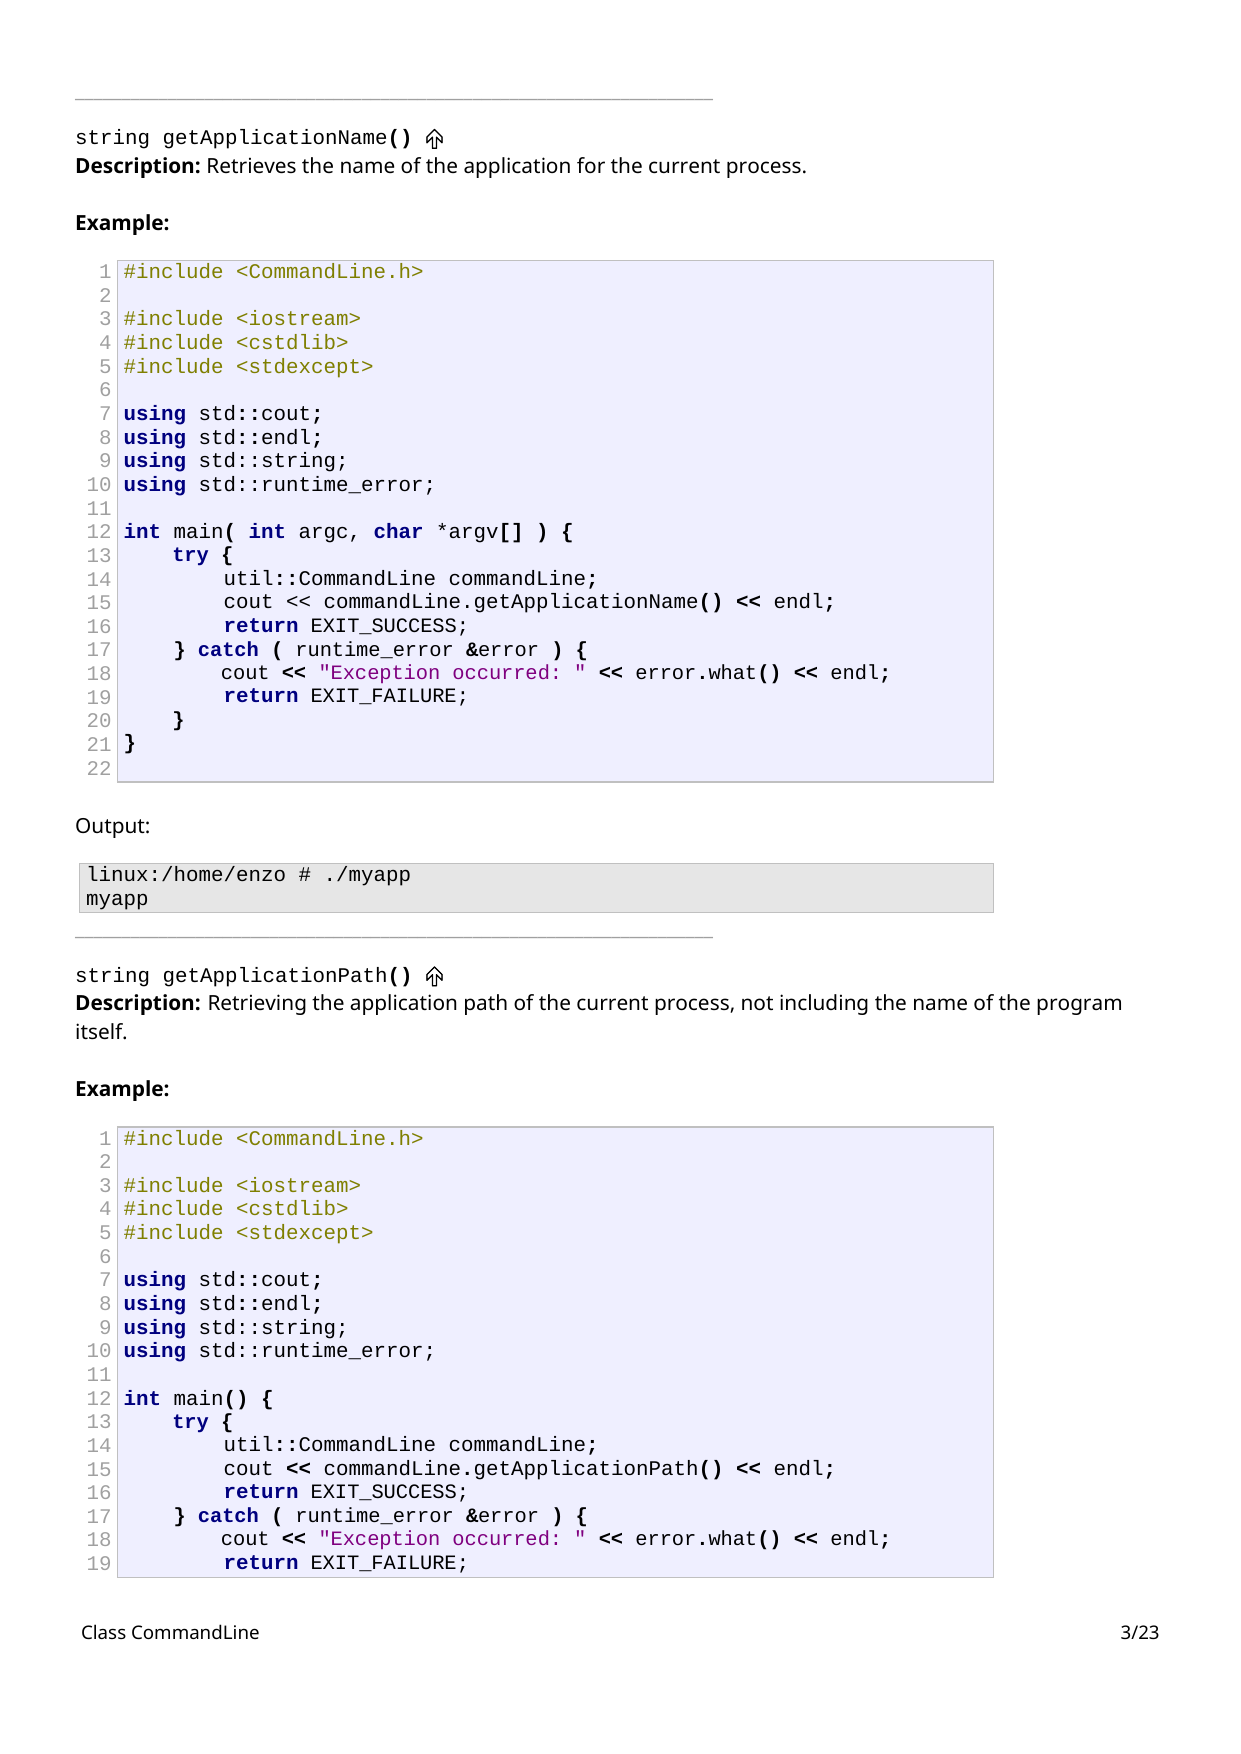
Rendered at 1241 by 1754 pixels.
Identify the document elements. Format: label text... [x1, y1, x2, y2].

table_header #include <CommandLine.h> #include <iostream> #include <cstdlib> #include <stdexcept> using std::cout; using std::endl; using std::string; using std::runtime_error; int main( int argc, char *argv[] ) { try { util::CommandLine commandLine; cout << commandLine.getApplicationName() << endl; return EXIT_SUCCESS; } catch ( runtime_error &error ) { cout << "Exception occurred: " << error.what() << endl; return EXIT_FAILURE; } } [118, 261, 993, 781]
text _____________________________________________________________________ [75, 913, 1165, 941]
table_header 1 2 3 4 5 6 7 8 9 10 11 12 13 14 15 16 17 18 19 [80, 1126, 117, 1577]
text Example: [75, 1074, 1165, 1126]
text string getApplicationPath()  [75, 941, 1165, 988]
text Example: [75, 208, 1165, 260]
text string getApplicationName()  [75, 127, 1165, 151]
text Description: Retrieves the name of the application for the current process. [75, 151, 1165, 179]
text Description: Retrieving the application path of the current process, not including the name of the program itself. [75, 988, 1165, 1074]
table_header 1 2 3 4 5 6 7 8 9 10 11 12 13 14 15 16 17 18 19 20 21 22 [80, 260, 117, 781]
text Output: [75, 811, 1165, 839]
table_header #include <CommandLine.h> #include <iostream> #include <cstdlib> #include <stdexcept> using std::cout; using std::endl; using std::string; using std::runtime_error; int main() { try { util::CommandLine commandLine; cout << commandLine.getApplicationPath() << endl; return EXIT_SUCCESS; } catch ( runtime_error &error ) { cout << "Exception occurred: " << error.what() << endl; return EXIT_FAILURE; [118, 1128, 993, 1577]
table_header linux:/home/enzo # ./myapp myapp [80, 864, 993, 912]
text _____________________________________________________________________ [75, 75, 1165, 103]
